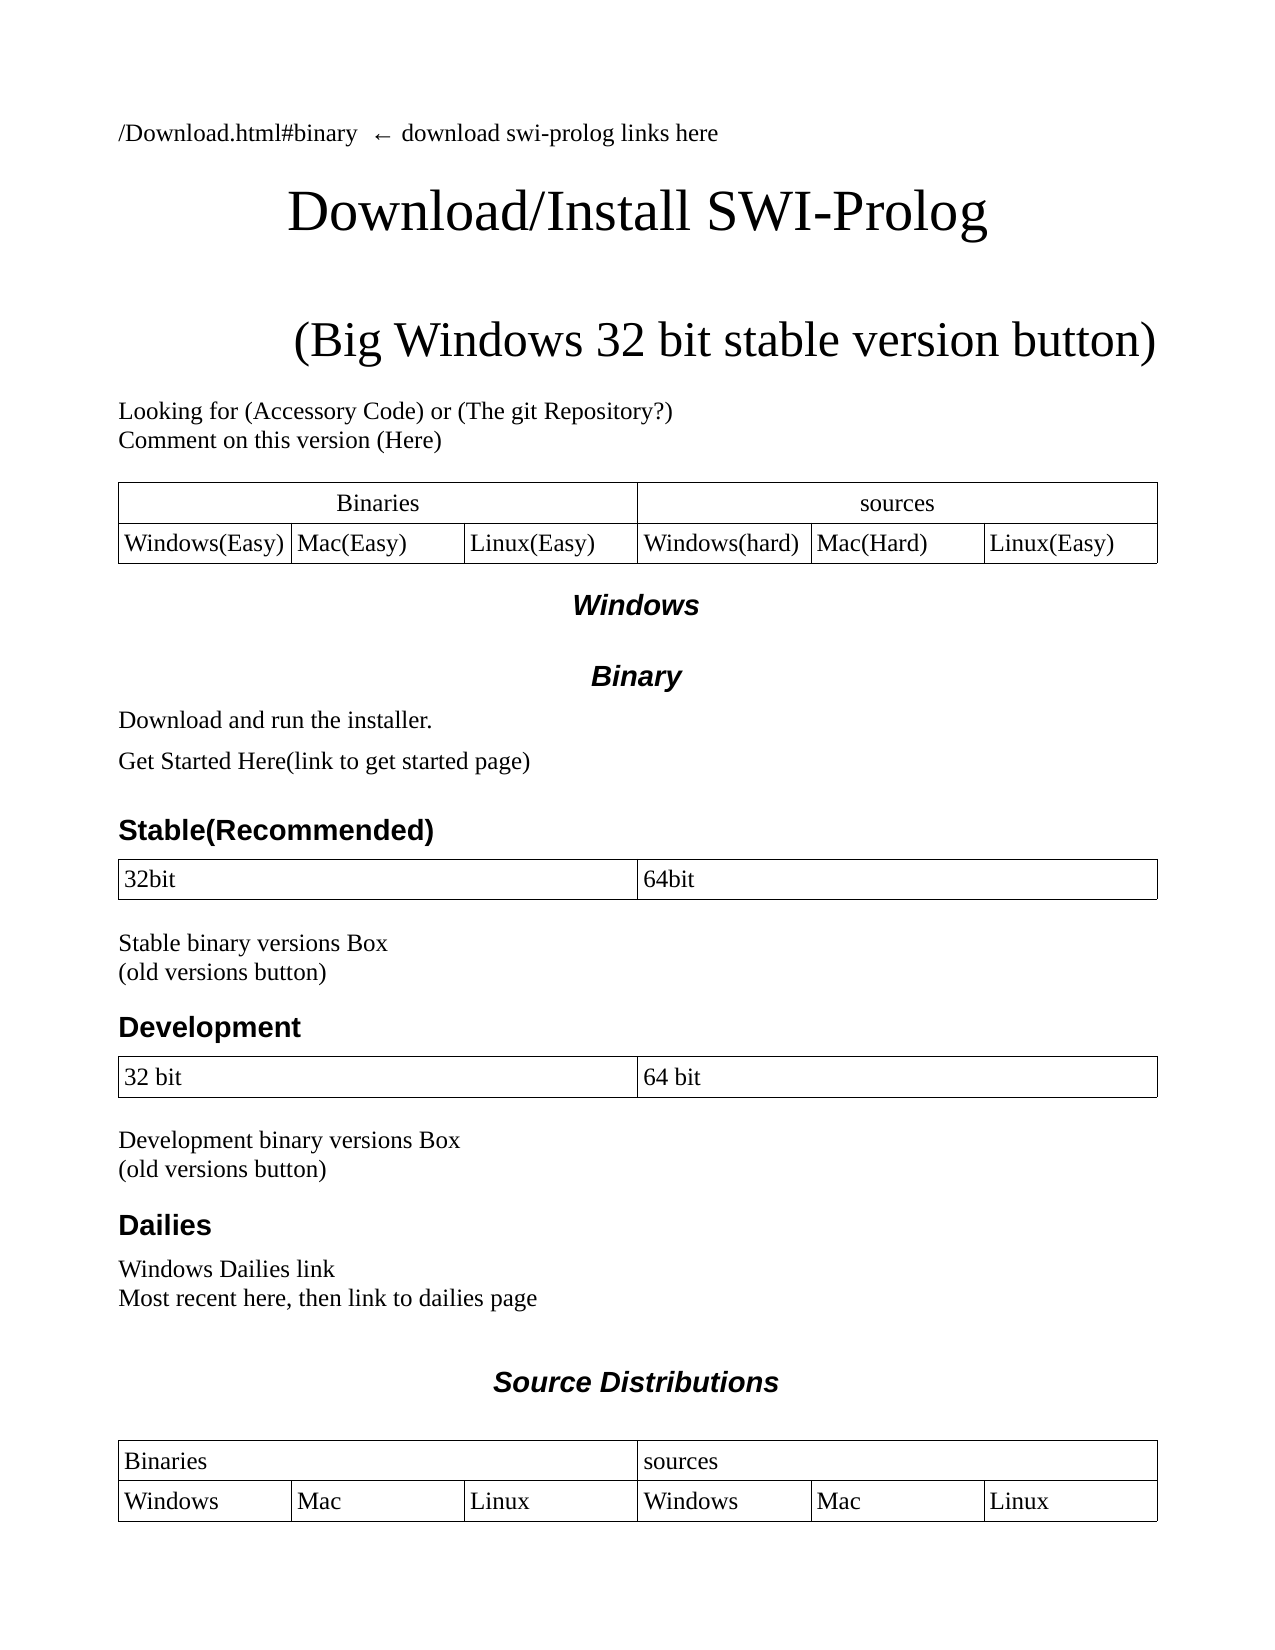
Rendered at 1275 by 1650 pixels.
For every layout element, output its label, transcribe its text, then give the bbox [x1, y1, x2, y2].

table_cell Windows(hard) [638, 524, 811, 563]
text (old versions button) [118, 1154, 1157, 1183]
subtitle Dailies [118, 1208, 1157, 1242]
table_cell Windows(Easy) [119, 524, 291, 563]
text Stable binary versions Box [118, 928, 1157, 957]
text Looking for (Accessory Code) or (The git Repository?) [118, 396, 1157, 425]
table_header sources [638, 483, 1157, 523]
text Windows Dailies link [118, 1254, 1157, 1283]
text Development binary versions Box [118, 1126, 1157, 1154]
text Comment on this version (Here) [118, 425, 1157, 453]
table_cell Linux(Easy) [985, 524, 1157, 563]
table_header Binaries [119, 483, 637, 523]
text Download and run the installer. [118, 705, 1157, 734]
subtitle Source Distributions [118, 1365, 1157, 1399]
text (Big Windows 32 bit stable version button) [118, 310, 1157, 367]
text Get Started Here(link to get started page) [118, 746, 1157, 775]
text (old versions button) [118, 957, 1157, 985]
table_cell Linux [465, 1481, 637, 1521]
table_header 64bit [638, 860, 1157, 899]
table_cell Mac [812, 1481, 984, 1521]
table_cell Mac(Easy) [292, 524, 464, 563]
subtitle Development [118, 1010, 1157, 1044]
text /Download.html#binary ← download swi-prolog links here [118, 118, 1157, 147]
table_cell Mac [292, 1481, 464, 1521]
table_cell Mac(Hard) [812, 524, 984, 563]
table_header 64 bit [638, 1057, 1157, 1097]
table_header 32bit [119, 860, 637, 899]
subtitle Stable(Recommended) [118, 813, 1157, 846]
text Download/Install SWI-Prolog [118, 176, 1157, 243]
table_header sources [638, 1441, 1157, 1480]
table_cell Windows [119, 1481, 291, 1521]
subtitle Binary [118, 659, 1157, 693]
table_cell Linux(Easy) [465, 524, 637, 563]
table_header Binaries [119, 1441, 637, 1480]
subtitle Windows [118, 588, 1157, 622]
table_header 32 bit [119, 1057, 637, 1097]
table_cell Linux [985, 1481, 1157, 1521]
text Most recent here, then link to dailies page [118, 1283, 1157, 1312]
table_cell Windows [638, 1481, 811, 1521]
